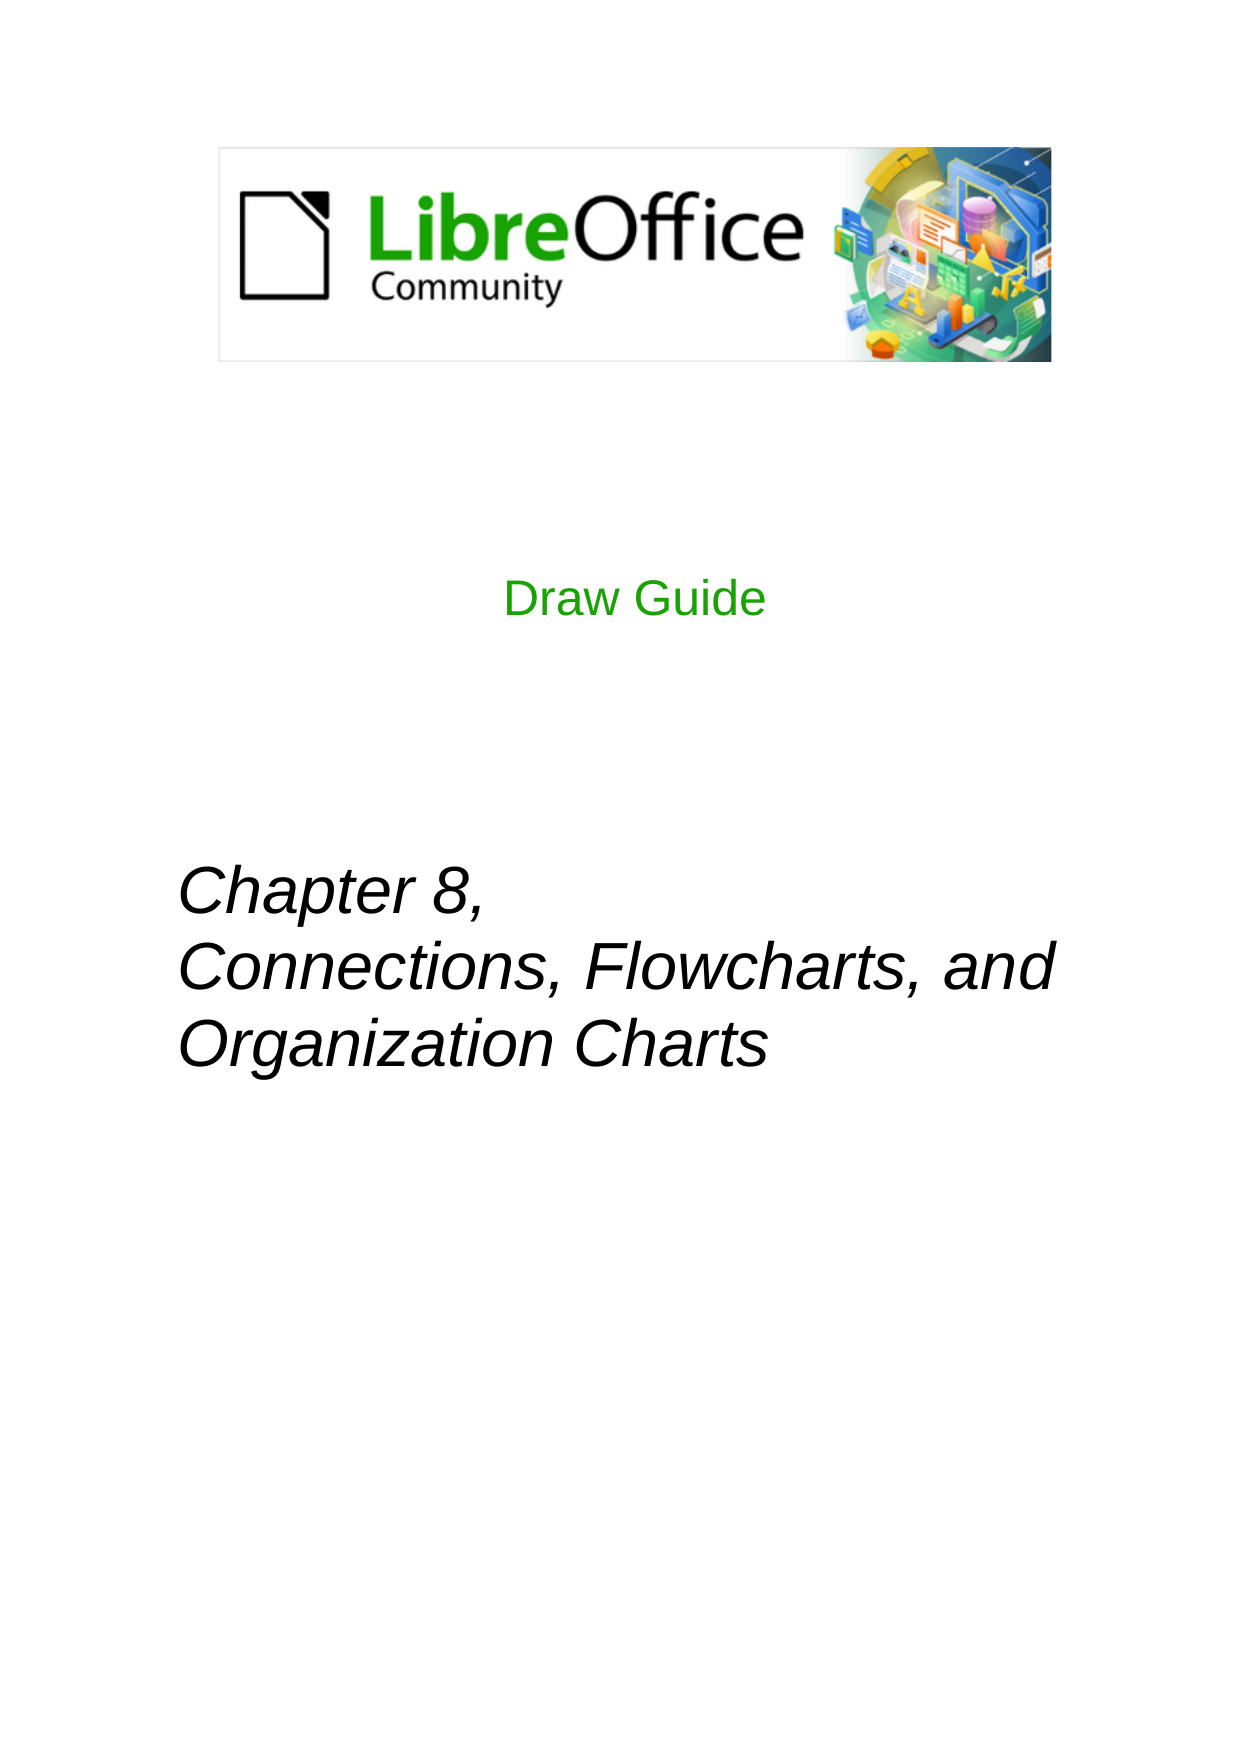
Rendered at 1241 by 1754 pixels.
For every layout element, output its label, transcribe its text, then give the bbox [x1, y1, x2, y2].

text Draw Guide [177, 568, 1093, 626]
title Chapter 8, Connections, Flowcharts, and Organization Charts [177, 851, 1093, 1081]
picture [218, 147, 1052, 362]
